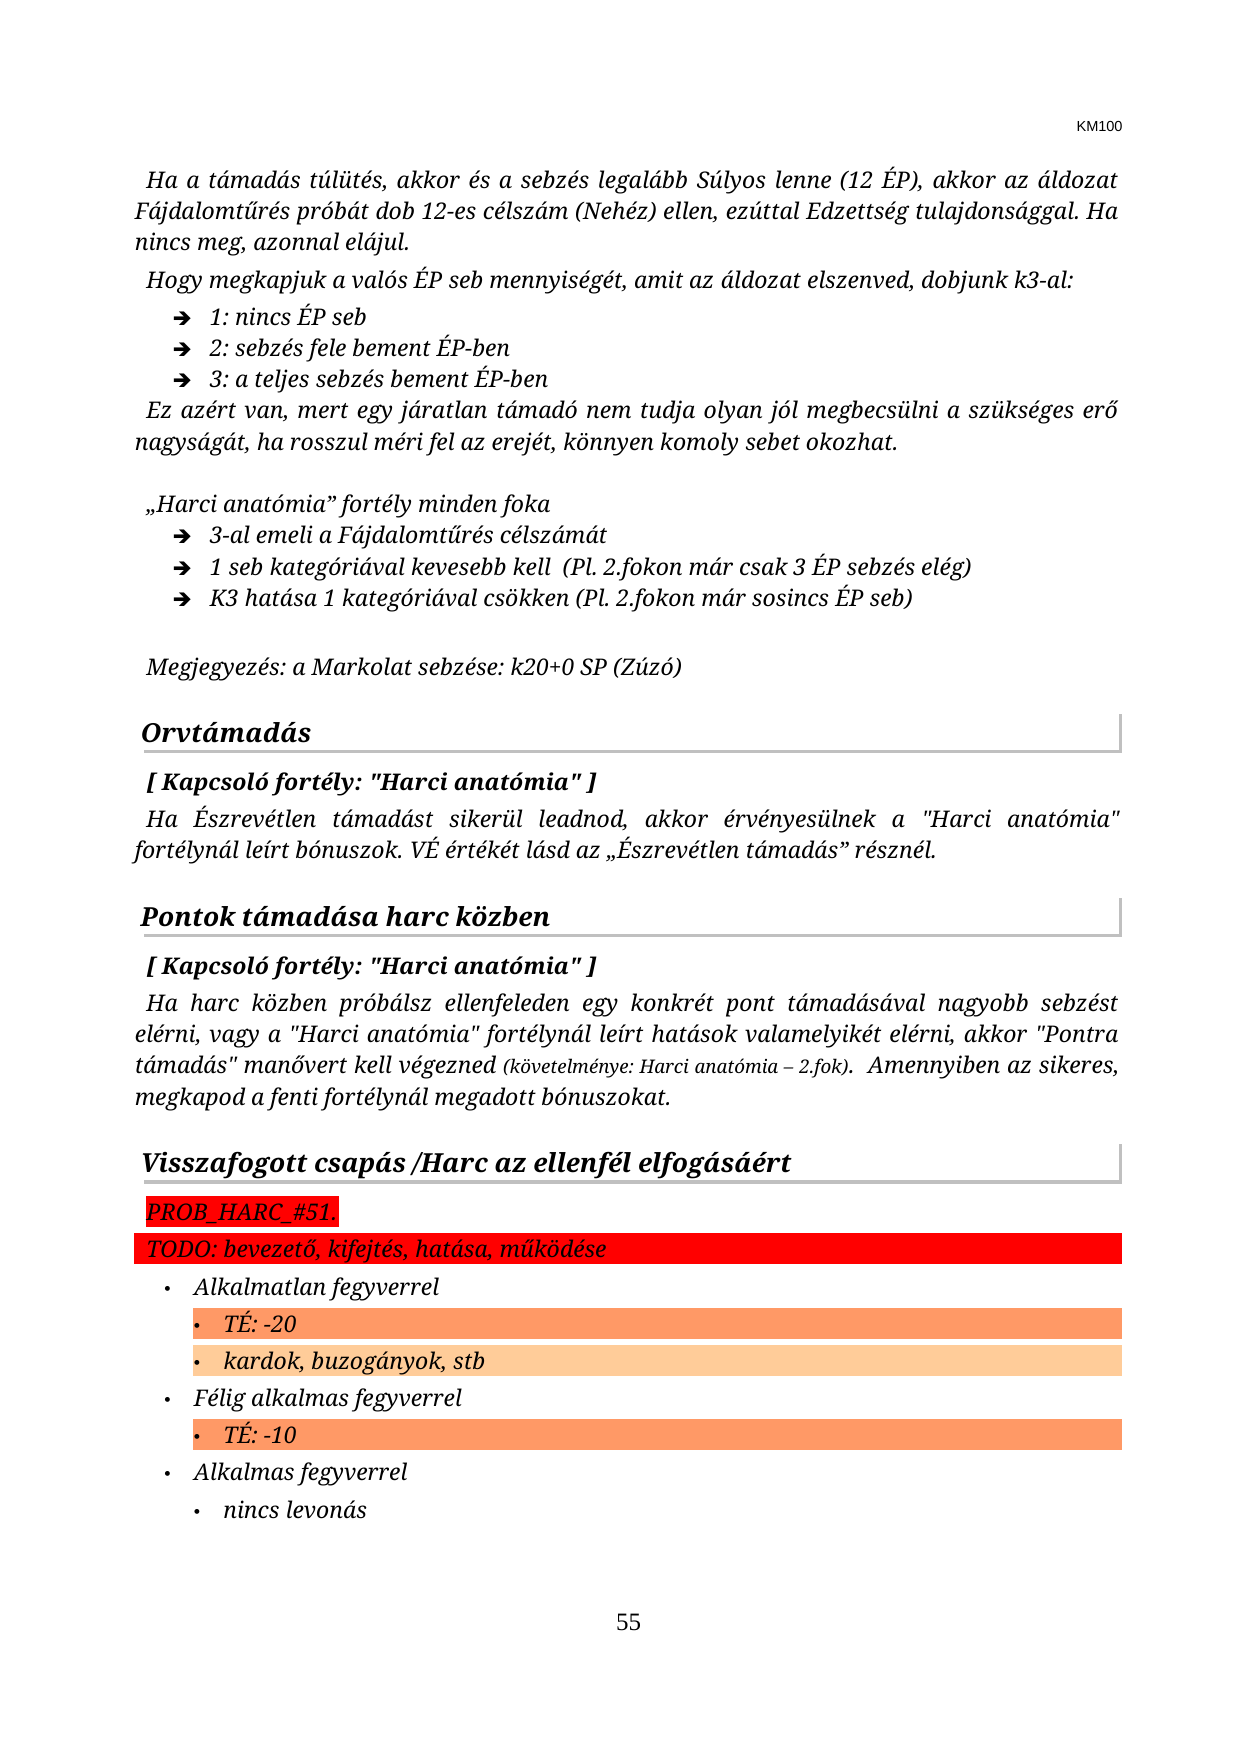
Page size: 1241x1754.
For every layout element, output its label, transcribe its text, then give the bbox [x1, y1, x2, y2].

text Ha a támadás túlütés, akkor és a sebzés legalább Súlyos lenne (12 ÉP), akkor az áldozat Fájdalomtűrés próbát dob 12-es célszám (Nehéz) ellen, ezúttal Edzettség tulajdonsággal. Ha nincs meg, azonnal elájul. [134, 164, 1122, 258]
text TODO: bevezető, kifejtés, hatása, működése [134, 1233, 1122, 1264]
subtitle Orvtámadás [140, 714, 1118, 750]
text PROB_HARC_#51. [134, 1196, 1122, 1227]
subtitle Visszafogott csapás /Harc az ellenfél elfogásáért [140, 1144, 1118, 1180]
list 3: a teljes sebzés bement ÉP-ben [172, 363, 1122, 394]
text Hogy megkapjuk a valós ÉP seb mennyiségét, amit az áldozat elszenved, dobjunk k3-al: [134, 263, 1122, 295]
list 1: nincs ÉP seb [172, 301, 1122, 332]
subtitle Pontok támadása harc közben [140, 898, 1118, 934]
list TÉ: -10 [193, 1419, 1122, 1450]
text [ Kapcsoló fortély: "Harci anatómia" ] [134, 766, 1122, 797]
text Ha harc közben próbálsz ellenfeleden egy konkrét pont támadásával nagyobb sebzést elérni, vagy a "Harci anatómia" fortélynál leírt hatások valamelyikét elérni, akkor "Pontra támadás" manővert kell végezned (követelménye: Harci anatómia – 2.fok). Amennyiben az sikeres, megkapod a fenti fortélynál megadott bónuszokat. [134, 987, 1122, 1112]
list 2: sebzés fele bement ÉP-ben [172, 332, 1122, 363]
list nincs levonás [193, 1493, 1122, 1525]
text Ez azért van, mert egy járatlan támadó nem tudja olyan jól megbecsülni a szükséges erő nagyságát, ha rosszul méri fel az erejét, könnyen komoly sebet okozhat. [134, 394, 1122, 457]
list TÉ: -20 [193, 1308, 1122, 1339]
list 1 seb kategóriával kevesebb kell (Pl. 2.fokon már csak 3 ÉP sebzés elég) [172, 551, 1122, 582]
text „Harci anatómia” fortély minden foka [134, 488, 1122, 519]
text [ Kapcsoló fortély: "Harci anatómia" ] [134, 950, 1122, 981]
text Ha Észrevétlen támadást sikerül leadnod, akkor érvényesülnek a "Harci anatómia" fortélynál leírt bónuszok. VÉ értékét lásd az „Észrevétlen támadás” résznél. [134, 803, 1122, 866]
list K3 hatása 1 kategóriával csökken (Pl. 2.fokon már sosincs ÉP seb) [172, 582, 1122, 613]
list 3-al emeli a Fájdalomtűrés célszámát [172, 519, 1122, 551]
list Alkalmas fegyverrel [164, 1456, 1122, 1488]
list Alkalmatlan fegyverrel [164, 1270, 1122, 1302]
list kardok, buzogányok, stb [193, 1345, 1122, 1376]
text Megjegyezés: a Markolat sebzése: k20+0 SP (Zúzó) [134, 650, 1122, 682]
list Félig alkalmas fegyverrel [164, 1382, 1122, 1413]
